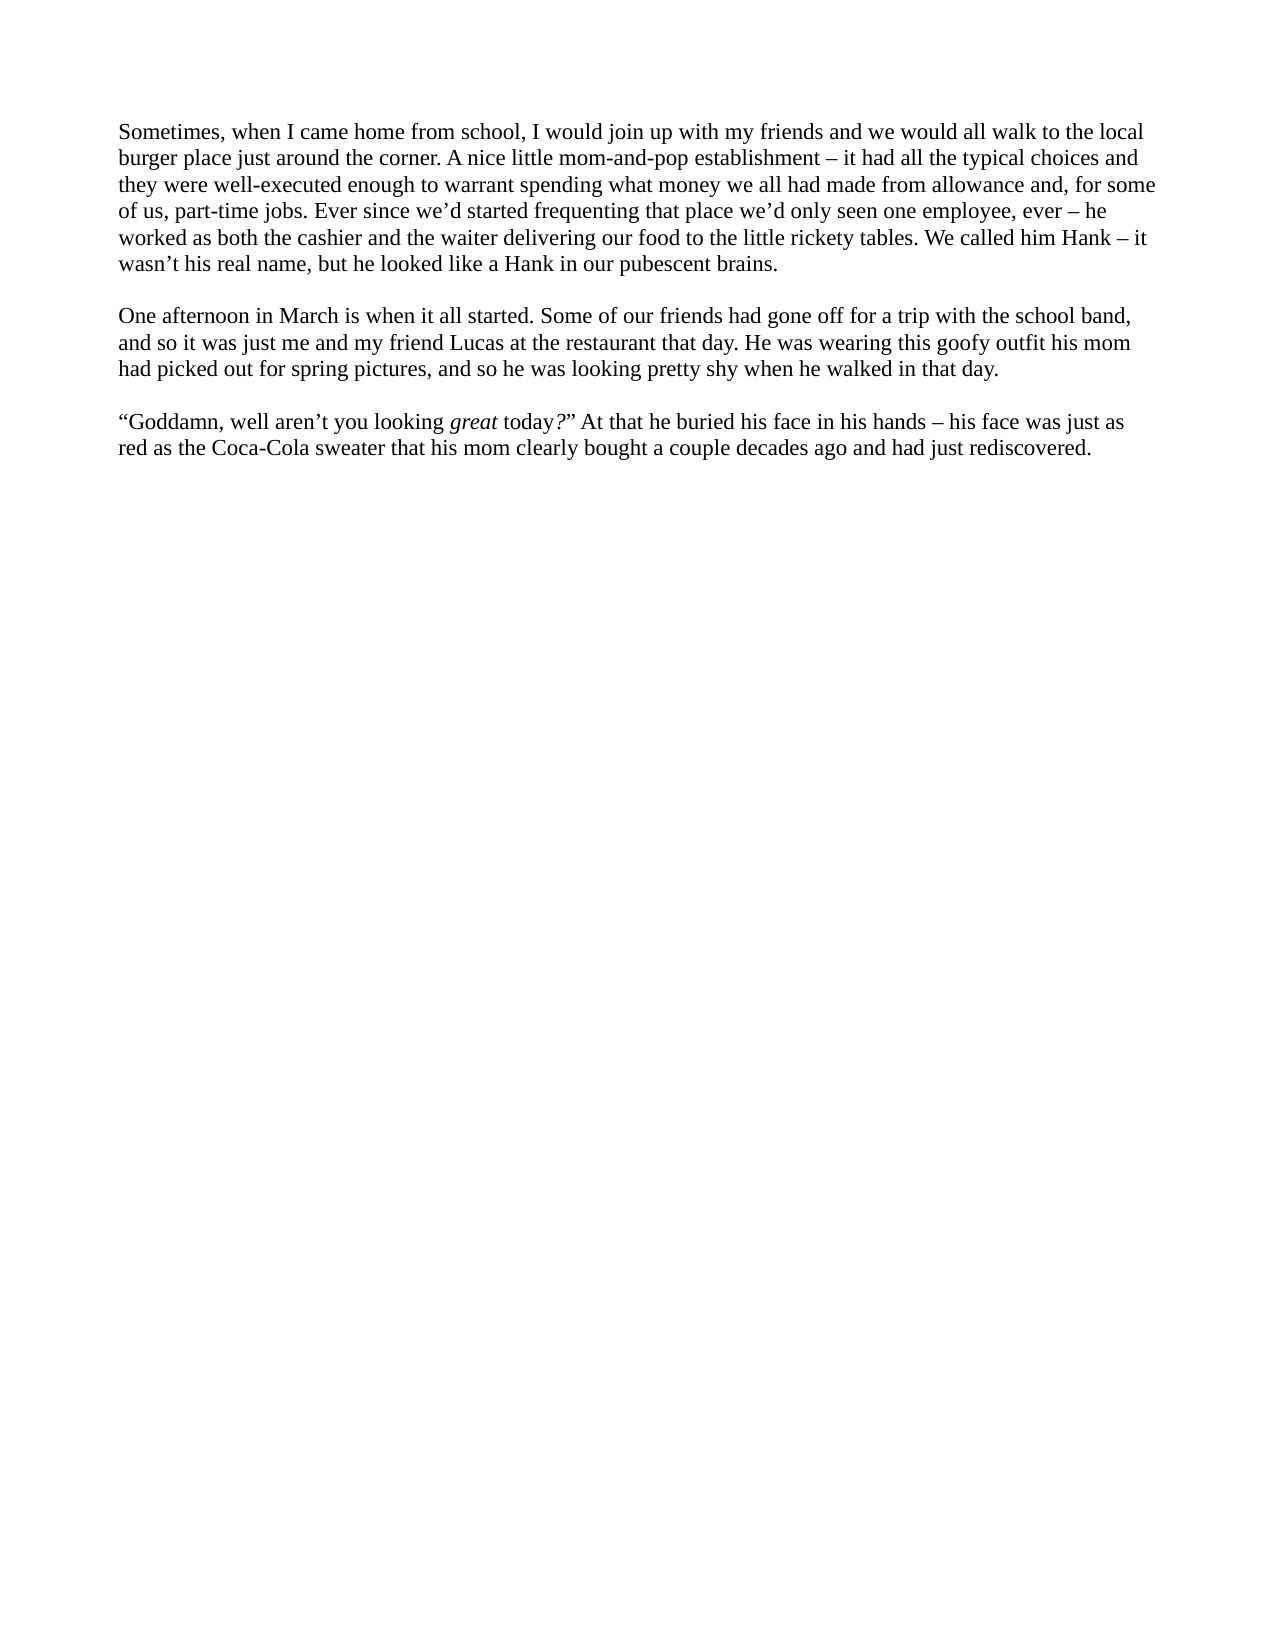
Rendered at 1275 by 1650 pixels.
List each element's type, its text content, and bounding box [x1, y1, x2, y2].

text Sometimes, when I came home from school, I would join up with my friends and we would all walk to the local burger place just around the corner. A nice little mom-and-pop establishment – it had all the typical choices and they were well-executed enough to warrant spending what money we all had made from allowance and, for some of us, part-time jobs. Ever since we’d started frequenting that place we’d only seen one employee, ever – he worked as both the cashier and the waiter delivering our food to the little rickety tables. We called him Hank – it wasn’t his real name, but he looked like a Hank in our pubescent brains. [118, 118, 1157, 276]
text One afternoon in March is when it all started. Some of our friends had gone off for a trip with the school band, and so it was just me and my friend Lucas at the restaurant that day. He was wearing this goofy outfit his mom had picked out for spring pictures, and so he was looking pretty shy when he walked in that day. [118, 303, 1157, 382]
text “Goddamn, well aren’t you looking great today?” At that he buried his face in his hands – his face was just as red as the Coca-Cola sweater that his mom clearly bought a couple decades ago and had just rediscovered. [118, 408, 1157, 461]
